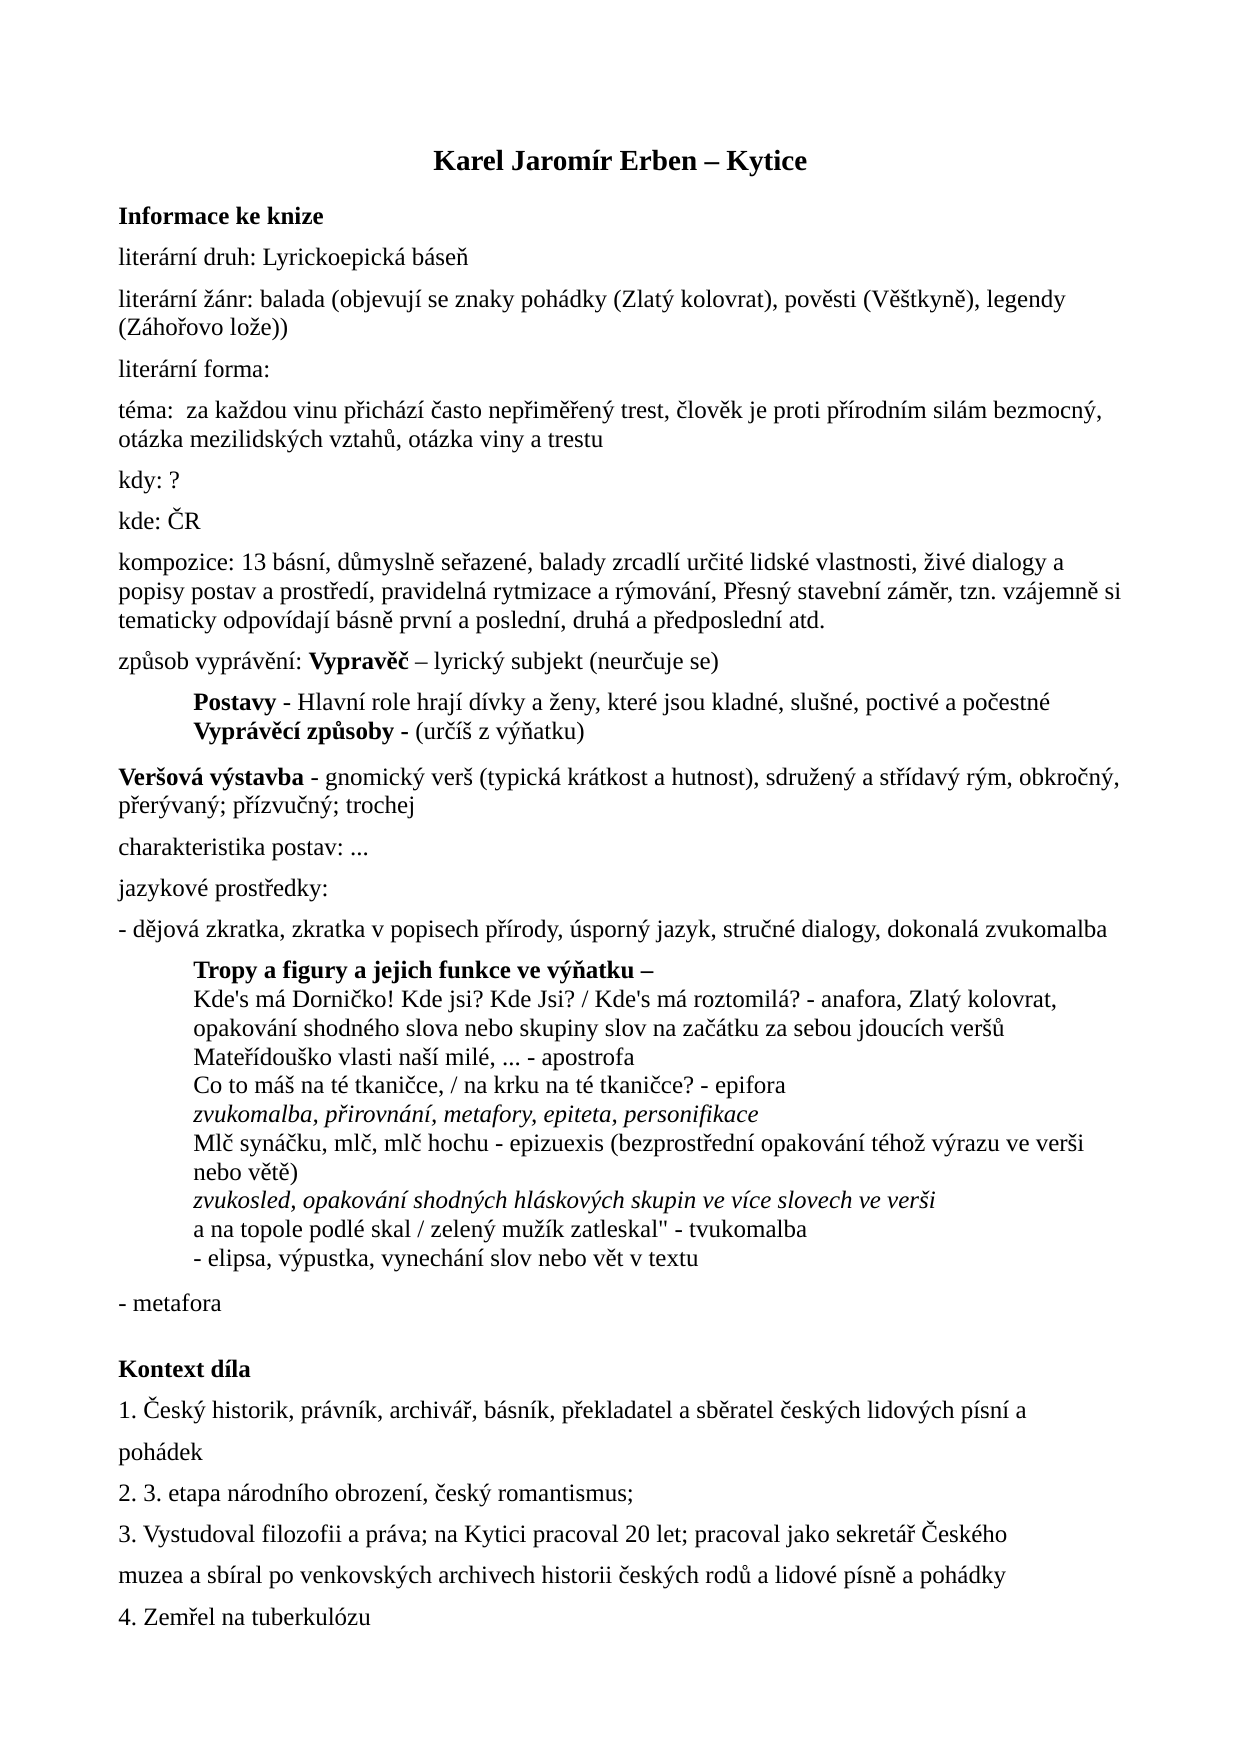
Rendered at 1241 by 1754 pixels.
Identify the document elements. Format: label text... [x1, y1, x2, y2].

subtitle Karel Jaromír Erben – Kytice [118, 143, 1122, 176]
text jazykové prostředky: [118, 873, 1122, 902]
list a na topole podlé skal / zelený mužík zatleskal" - tvukomalba [193, 1214, 1122, 1243]
list Tropy a figury a jejich funkce ve výňatku – [193, 955, 1122, 984]
list Vyprávěcí způsoby - (určíš z výňatku) [193, 716, 1122, 745]
text Veršová výstavba - gnomický verš (typická krátkost a hutnost), sdružený a střídavý rým, obkročný, přerývaný; přízvučný; trochej [118, 762, 1122, 819]
text muzea a sbíral po venkovských archivech historii českých rodů a lidové písně a pohádky [118, 1561, 1122, 1589]
text 4. Zemřel na tuberkulózu [118, 1602, 1122, 1631]
text Informace ke knize [118, 201, 1122, 230]
text kde: ČR [118, 506, 1122, 535]
text kompozice: 13 básní, důmyslně seřazené, balady zrcadlí určité lidské vlastnosti, živé dialogy a popisy postav a prostředí, pravidelná rytmizace a rýmování, Přesný stavební záměr, tzn. vzájemně si tematicky odpovídají básně první a poslední, druhá a předposlední atd. [118, 547, 1122, 634]
list zvukomalba, přirovnání, metafory, epiteta, personifikace [193, 1099, 1122, 1128]
list zvukosled, opakování shodných hláskových skupin ve více slovech ve verši [193, 1185, 1122, 1214]
text literární druh: Lyrickoepická báseň [118, 242, 1122, 271]
text Kontext díla [118, 1354, 1122, 1383]
text - metafora [118, 1288, 1122, 1317]
text pohádek [118, 1437, 1122, 1466]
list Co to máš na té tkaničce, / na krku na té tkaničce? - epifora [193, 1070, 1122, 1099]
text literární žánr: balada (objevují se znaky pohádky (Zlatý kolovrat), pověsti (Věštkyně), legendy (Záhořovo lože)) [118, 284, 1122, 341]
list Postavy - Hlavní role hrají dívky a ženy, které jsou kladné, slušné, poctivé a počestné [193, 687, 1122, 716]
list Mateřídouško vlasti naší milé, ... - apostrofa [193, 1042, 1122, 1070]
text téma: za každou vinu přichází často nepřiměřený trest, člověk je proti přírodním silám bezmocný, otázka mezilidských vztahů, otázka viny a trestu [118, 395, 1122, 452]
list Mlč synáčku, mlč, mlč hochu - epizuexis (bezprostřední opakování téhož výrazu ve verši nebo větě) [193, 1128, 1122, 1185]
text literární forma: [118, 354, 1122, 382]
list - elipsa, výpustka, vynechání slov nebo vět v textu [193, 1243, 1122, 1272]
text 1. Český historik, právník, archivář, básník, překladatel a sběratel českých lidových písní a [118, 1396, 1122, 1424]
text způsob vyprávění: Vypravěč – lyrický subjekt (neurčuje se) [118, 646, 1122, 675]
text charakteristika postav: ... [118, 832, 1122, 860]
text kdy: ? [118, 465, 1122, 494]
list Kde's má Dorničko! Kde jsi? Kde Jsi? / Kde's má roztomilá? - anafora, Zlatý kolovrat, opakování shodného slova nebo skupiny slov na začátku za sebou jdoucích veršů [193, 984, 1122, 1042]
text - dějová zkratka, zkratka v popisech přírody, úsporný jazyk, stručné dialogy, dokonalá zvukomalba [118, 914, 1122, 943]
text 2. 3. etapa národního obrození, český romantismus; [118, 1478, 1122, 1507]
text 3. Vystudoval filozofii a práva; na Kytici pracoval 20 let; pracoval jako sekretář Českého [118, 1519, 1122, 1548]
